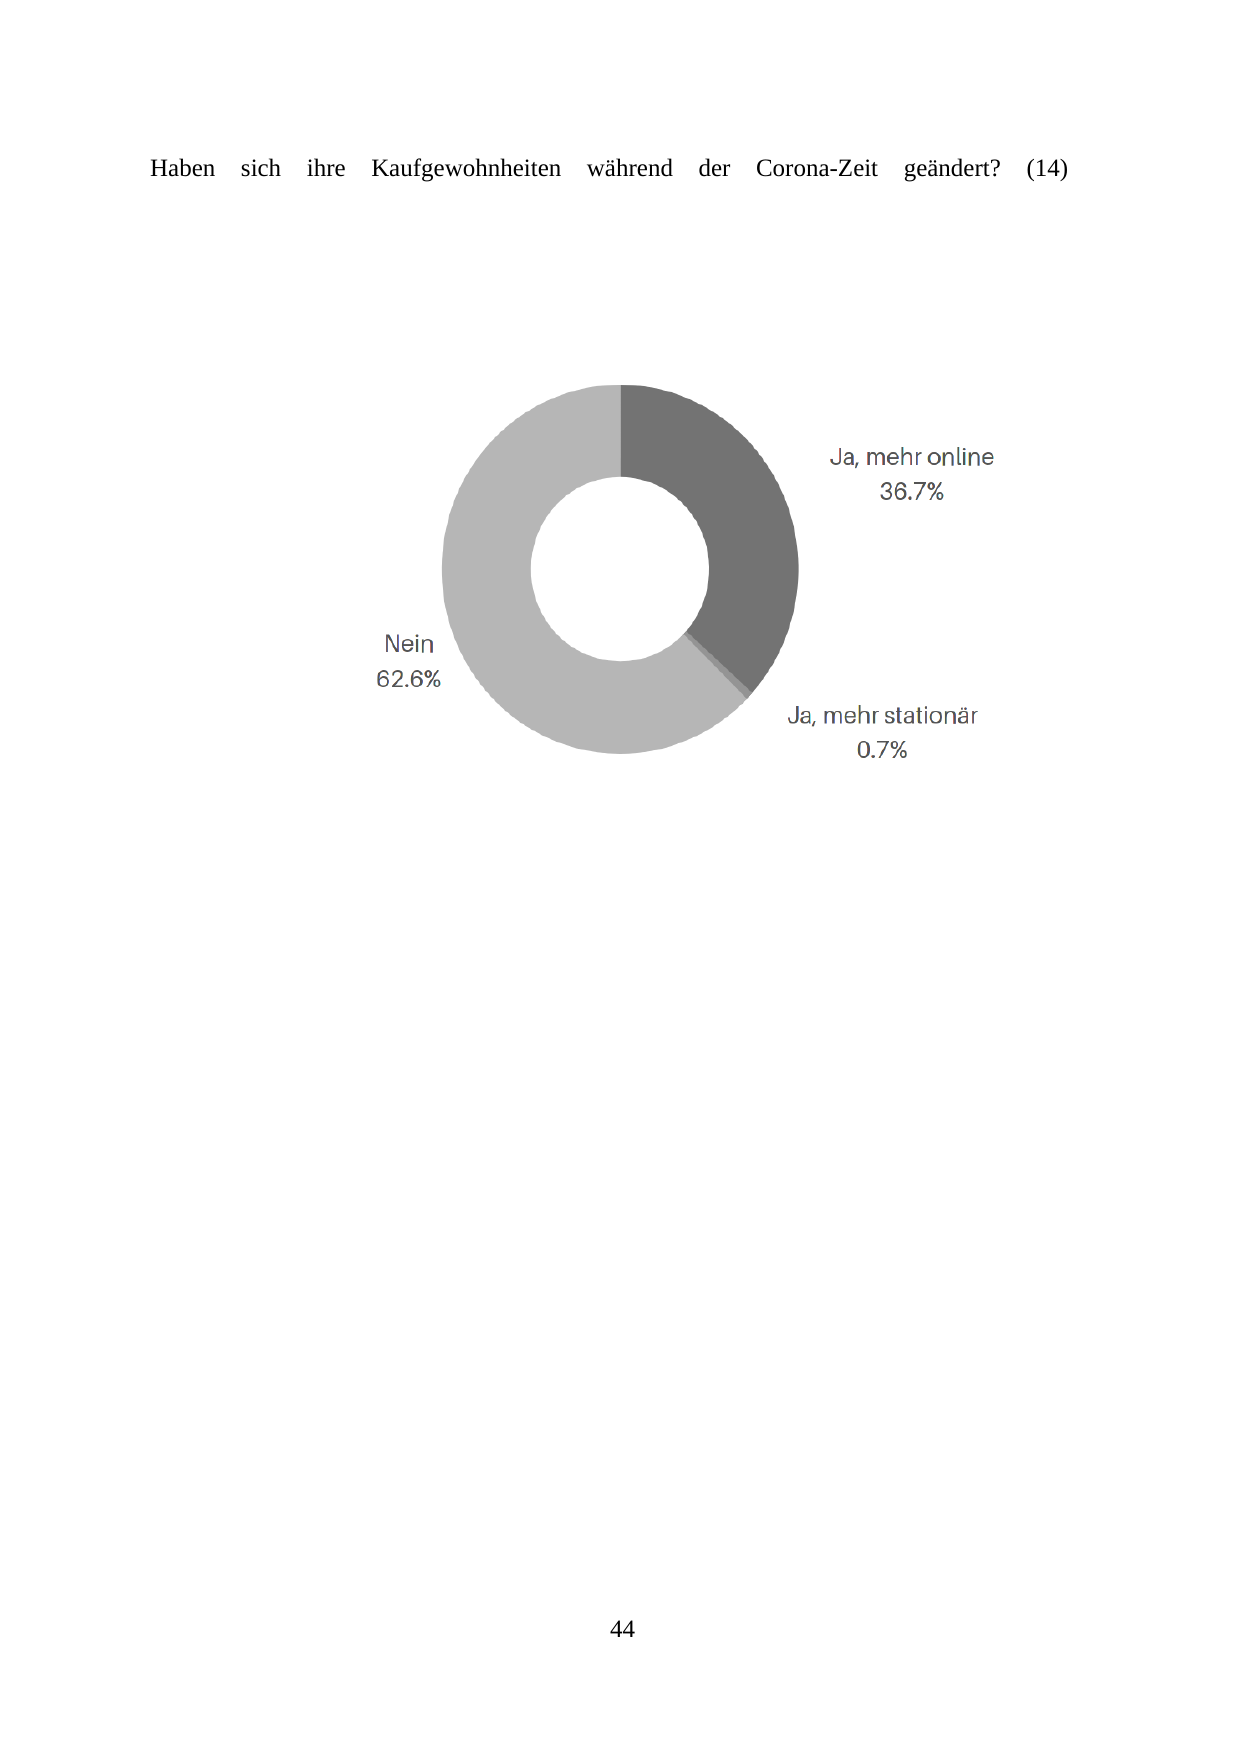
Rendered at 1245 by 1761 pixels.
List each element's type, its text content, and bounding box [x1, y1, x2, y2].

text Haben sich ihre Kaufgewohnheiten während der Corona-Zeit geändert? (14) [150, 153, 1095, 285]
picture [225, 361, 1013, 794]
